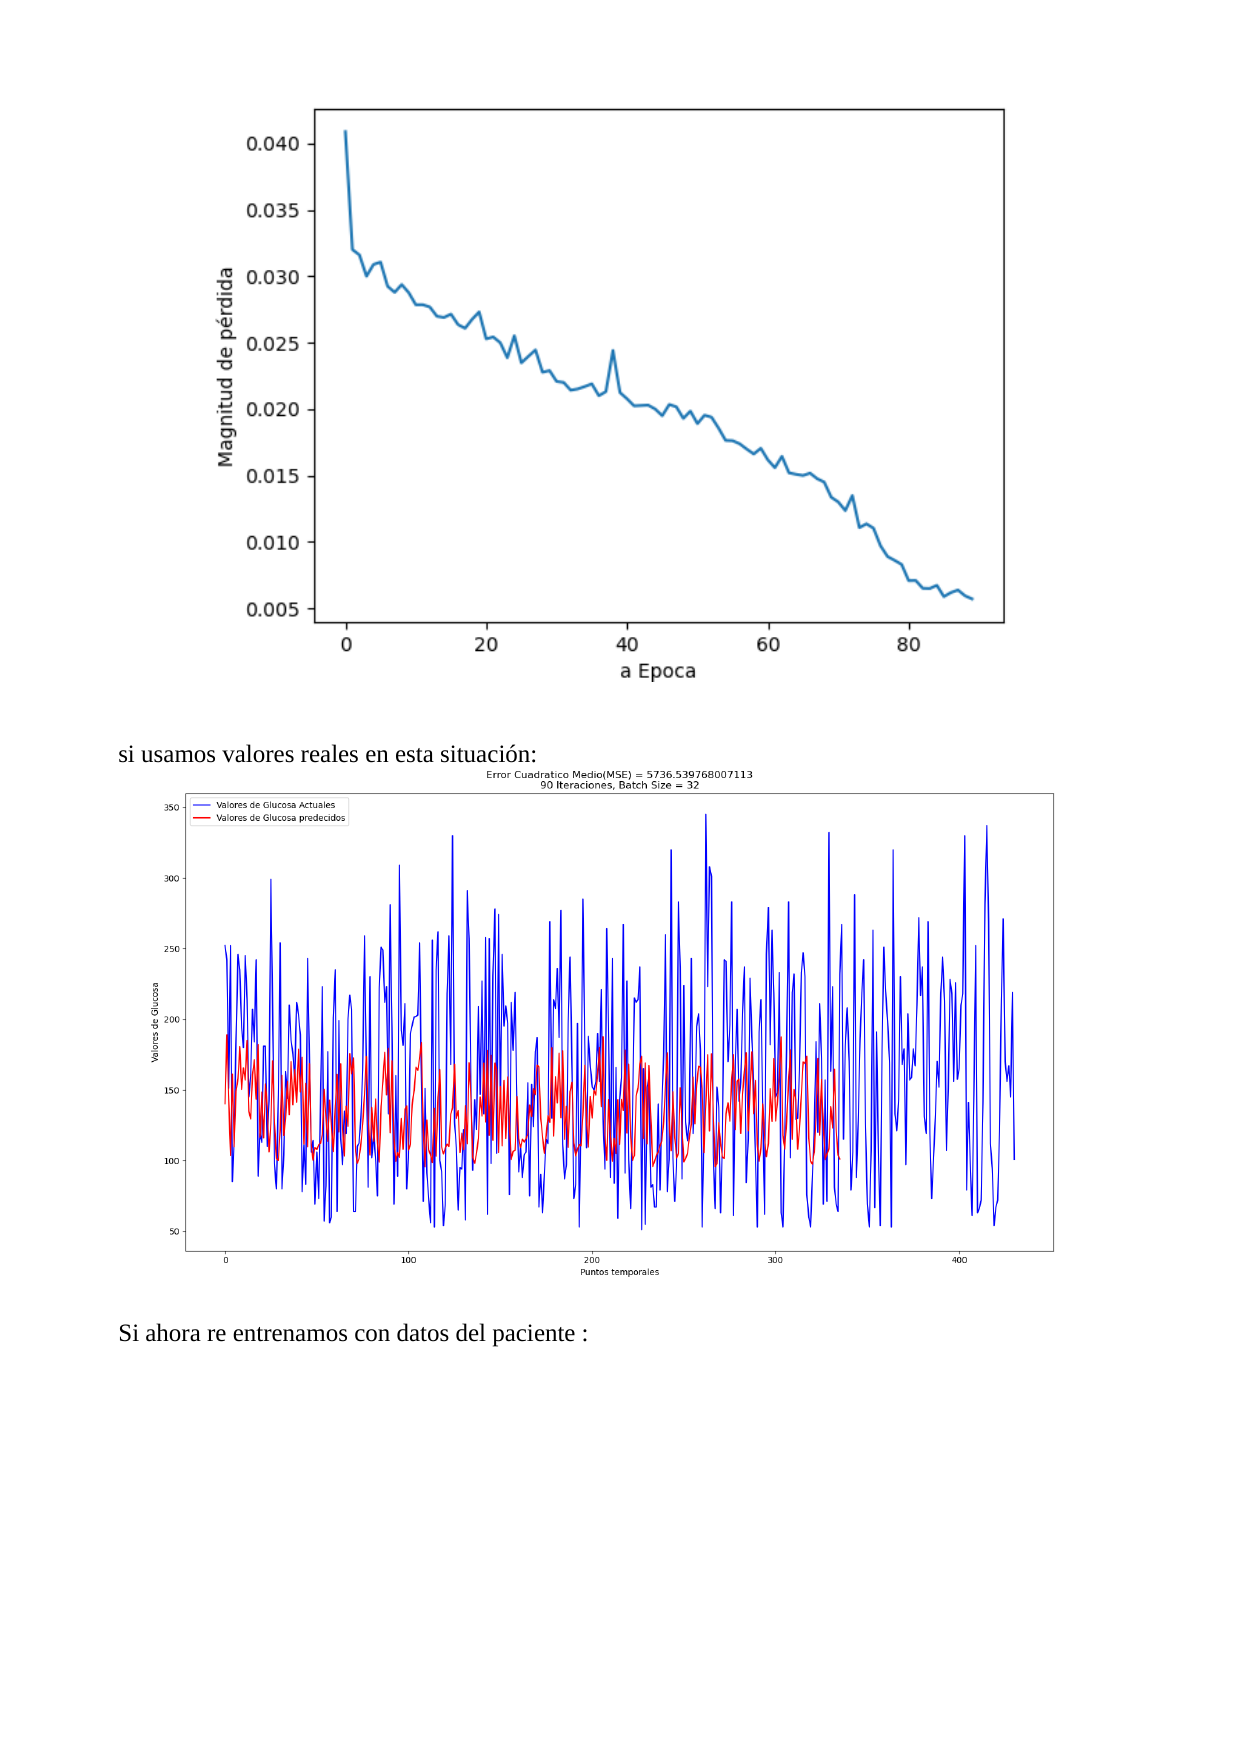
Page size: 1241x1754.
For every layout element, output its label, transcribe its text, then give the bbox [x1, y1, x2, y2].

picture [118, 768, 1123, 1290]
picture [210, 91, 1030, 682]
text si usamos valores reales en esta situación: [118, 739, 1122, 768]
text Si ahora re entrenamos con datos del paciente : [118, 1318, 1122, 1347]
